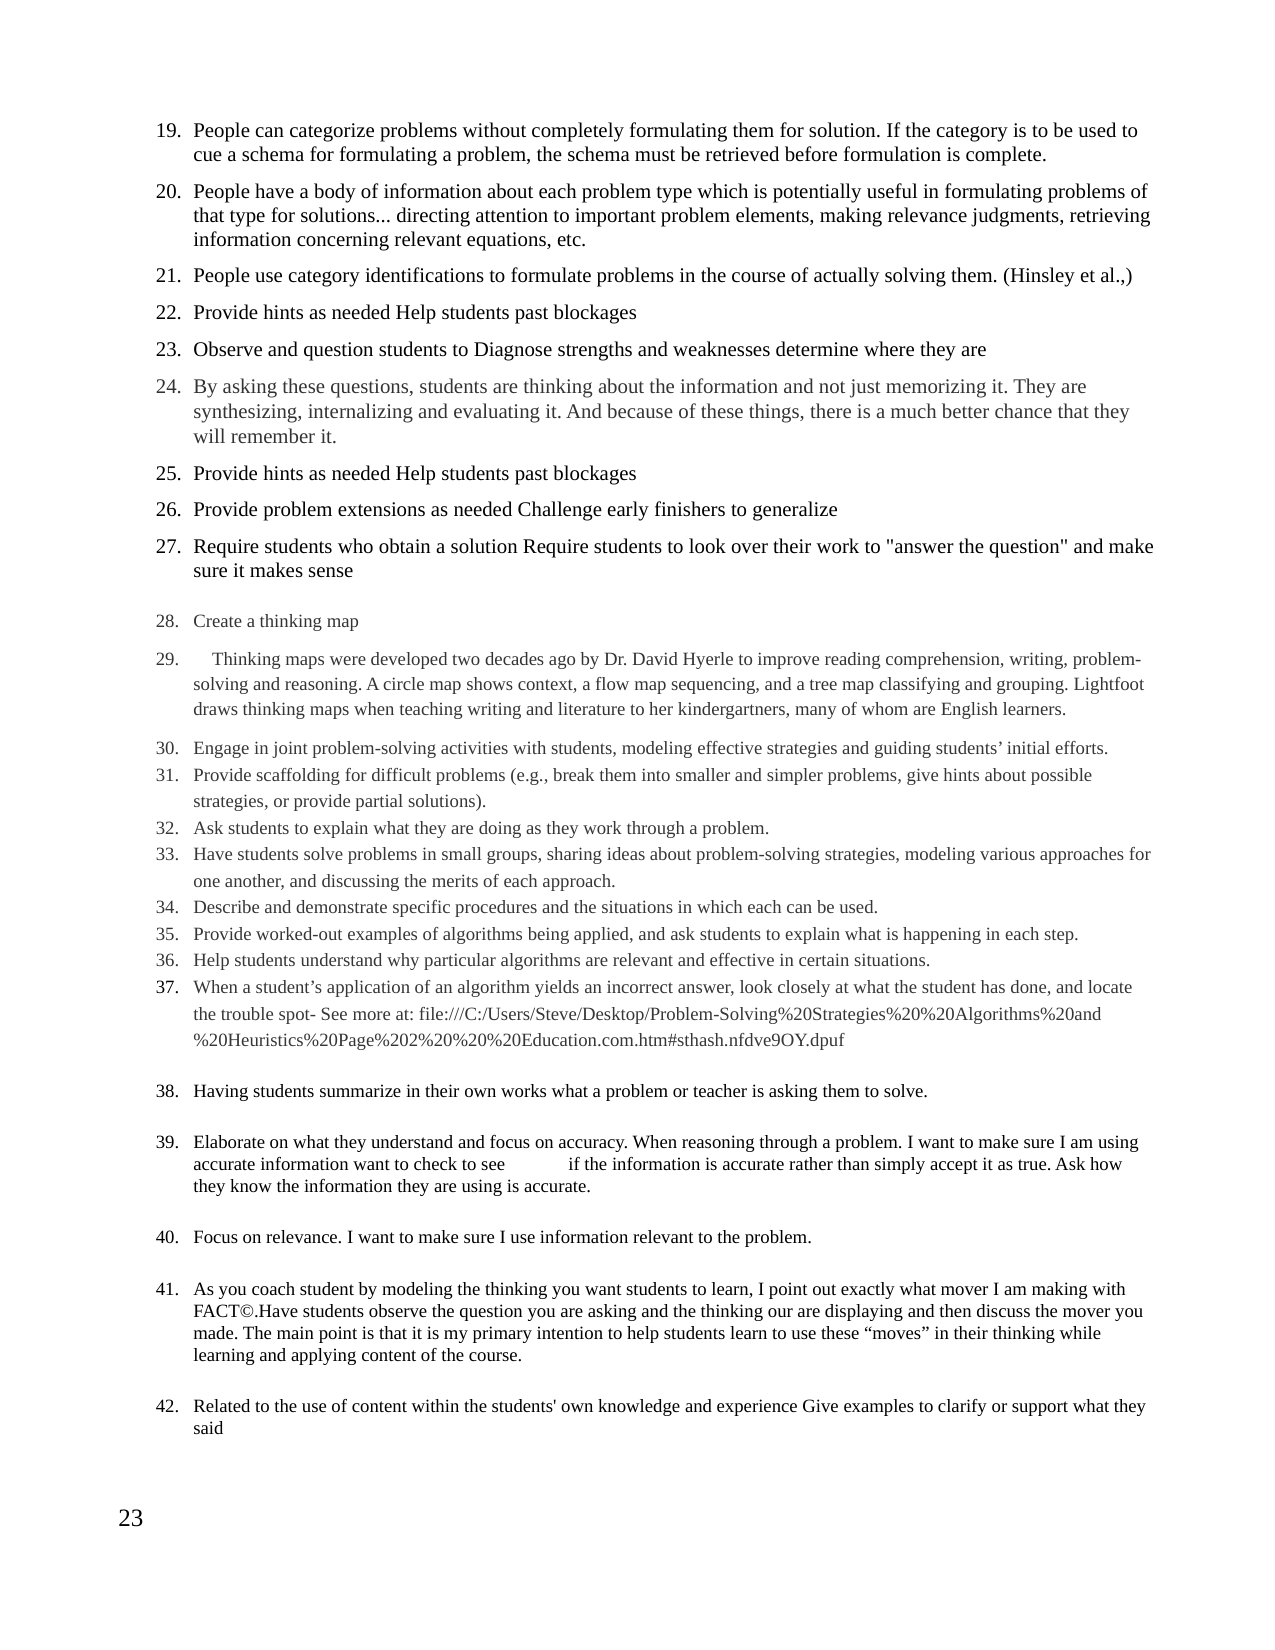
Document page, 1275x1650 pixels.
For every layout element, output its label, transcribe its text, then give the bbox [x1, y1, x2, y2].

list Provide scaffolding for difficult problems (e.g., break them into smaller and simpler problems, give hints about possible strategies, or provide partial solutions). [156, 758, 1157, 812]
list People use category identifications to formulate problems in the course of actually solving them. (Hinsley et al.,) [156, 263, 1157, 287]
list Provide problem extensions as needed Challenge early finishers to generalize [156, 497, 1157, 521]
list Provide hints as needed Help students past blockages [156, 300, 1157, 324]
list Ask students to explain what they are doing as they work through a problem. [156, 812, 1157, 838]
subtitle Create a thinking map [156, 607, 1157, 632]
list Provide worked-out examples of algorithms being applied, and ask students to explain what is happening in each step. [156, 918, 1157, 944]
list Provide hints as needed Help students past blockages [156, 461, 1157, 485]
list People can categorize problems without completely formulating them for solution. If the category is to be used to cue a schema for formulating a problem, the schema must be retrieved before formulation is complete. [156, 118, 1157, 166]
list Focus on relevance. I want to make sure I use information relevant to the problem. [156, 1226, 1157, 1248]
list People have a body of information about each problem type which is potentially useful in formulating problems of that type for solutions... directing attention to important problem elements, making relevance judgments, retrieving information concerning relevant equations, etc. [156, 179, 1157, 251]
list By asking these questions, students are thinking about the information and not just memorizing it. They are synthesizing, internalizing and evaluating it. And because of these things, there is a much better chance that they will remember it. [156, 373, 1157, 448]
list Elaborate on what they understand and focus on accuracy. When reasoning through a problem. I want to make sure I am using accurate information want to check to see if the information is accurate rather than simply accept it as true. Ask how they know the information they are using is accurate. [156, 1131, 1157, 1197]
list Observe and question students to Diagnose strengths and weaknesses determine where they are [156, 337, 1157, 361]
list Thinking maps were developed two decades ago by Dr. David Hyerle to improve reading comprehension, writing, problem-solving and reasoning. A circle map shows context, a flow map sequencing, and a tree map classifying and grouping. Lightfoot draws thinking maps when teaching writing and literature to her kindergartners, many of whom are English learners. [156, 644, 1157, 719]
list Engage in joint problem-solving activities with students, modeling effective strategies and guiding students’ initial efforts. [156, 732, 1157, 758]
list As you coach student by modeling the thinking you want students to learn, I point out exactly what mover I am making with FACT©.Have students observe the question you are asking and the thinking our are displaying and then discuss the mover you made. The main point is that it is my primary intention to help students learn to use these “moves” in their thinking while learning and applying content of the course. [156, 1277, 1157, 1365]
list Describe and demonstrate specific procedures and the situations in which each can be used. [156, 891, 1157, 918]
list Related to the use of content within the students' own knowledge and experience Give examples to clarify or support what they said [156, 1394, 1157, 1438]
list Having students summarize in their own works what a problem or teacher is asking them to solve. [156, 1080, 1157, 1102]
list When a student’s application of an algorithm yields an incorrect answer, look closely at what the student has done, and locate the trouble spot- See more at: file:///C:/Users/Steve/Desktop/Problem-Solving%20Strategies%20%20Algorithms%20and%20Heuristics%20Page%202%20%20%20Education.com.htm#sthash.nfdve9OY.dpuf [156, 971, 1157, 1051]
list Have students solve problems in small groups, sharing ideas about problem-solving strategies, modeling various approaches for one another, and discussing the merits of each approach. [156, 838, 1157, 891]
list Help students understand why particular algorithms are relevant and effective in certain situations. [156, 944, 1157, 971]
list Require students who obtain a solution Require students to look over their work to "answer the question" and make sure it makes sense [156, 534, 1157, 582]
